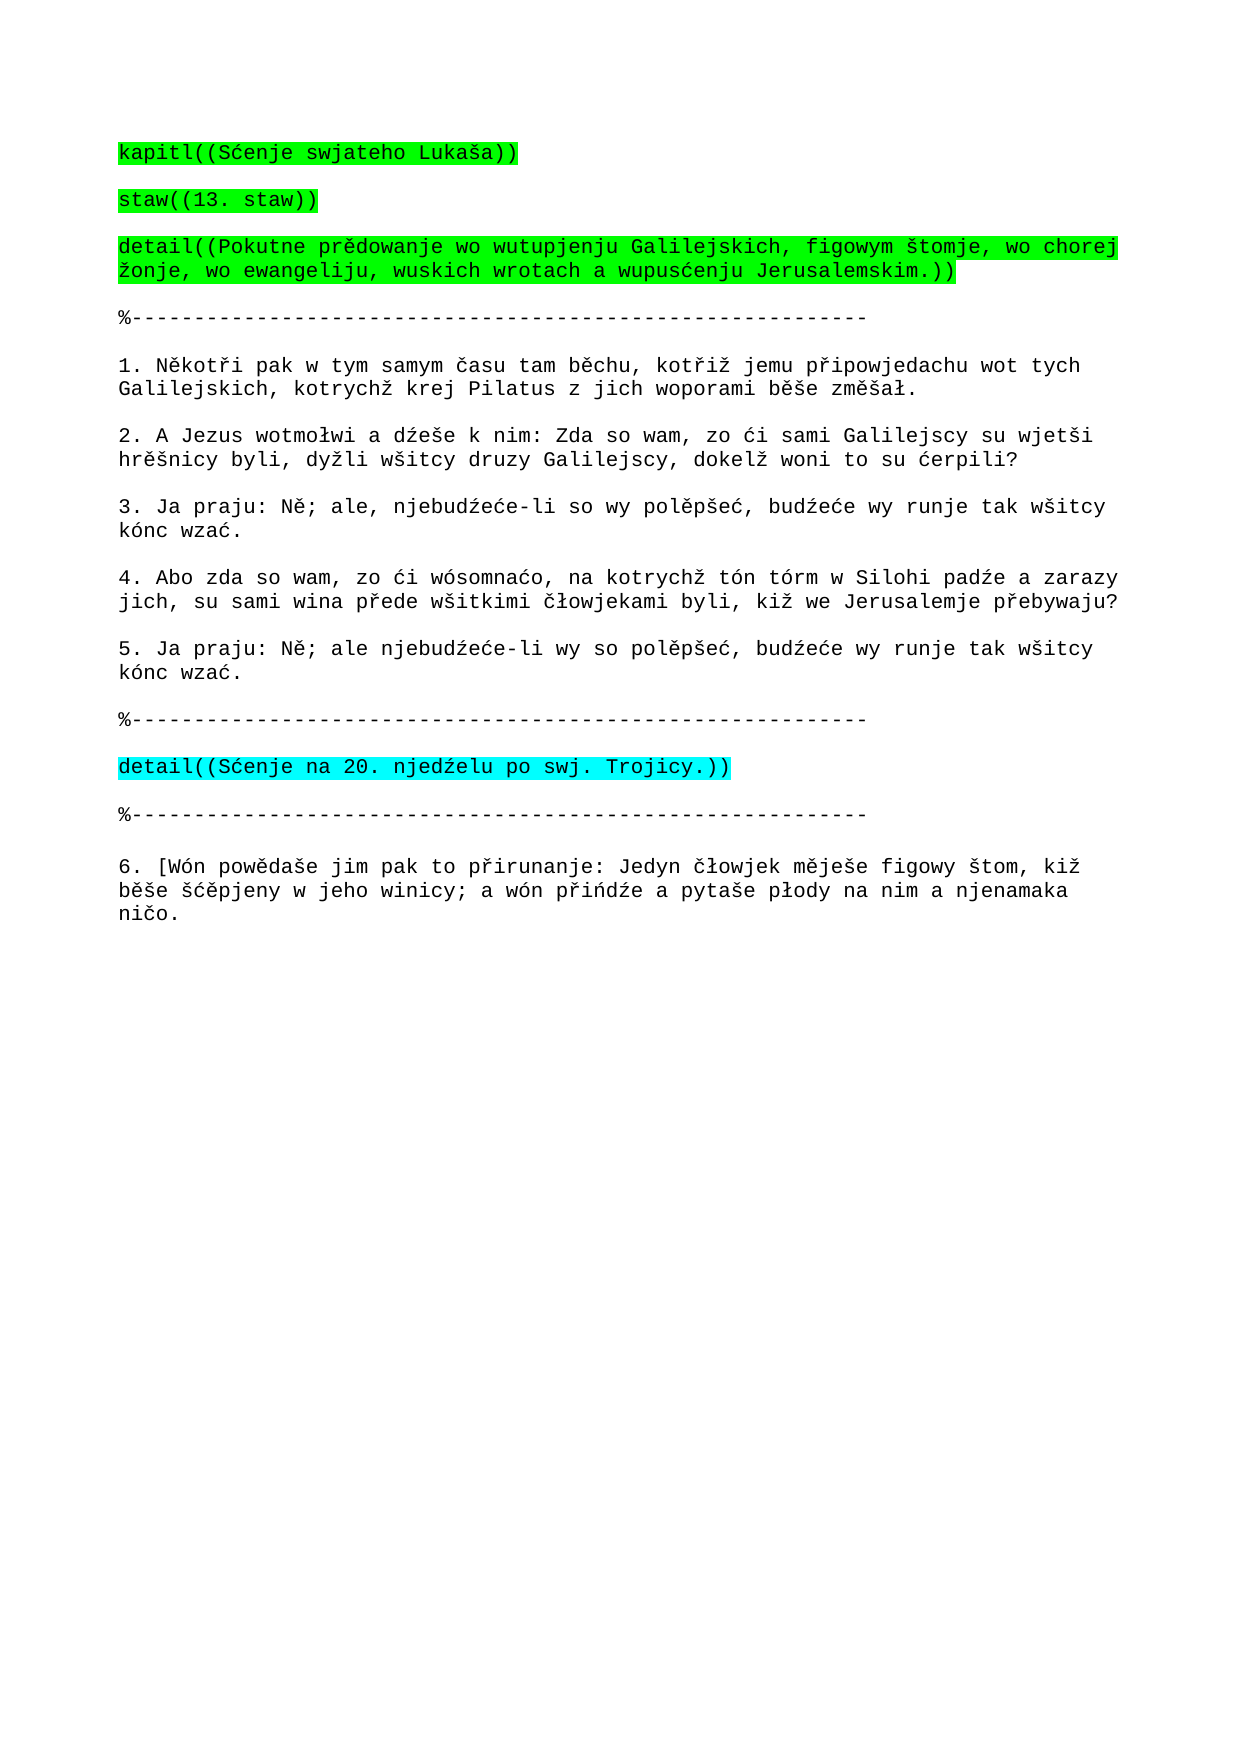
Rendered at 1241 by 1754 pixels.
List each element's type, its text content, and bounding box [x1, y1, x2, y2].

text 2. A Jezus wotmołwi a dźeše k nim: Zda so wam, zo ći sami Galilejscy su wjetši hrěšnicy byli, dyžli wšitcy druzy Galilejscy, dokelž woni to su ćerpili? [118, 426, 1122, 473]
text 1. Někotři pak w tym samym času tam běchu, kotřiž jemu připowjedachu wot tych Galilejskich, kotrychž krej Pilatus z jich woporami běše změšał. [118, 354, 1122, 402]
text %----------------------------------------------------------- [118, 804, 1122, 827]
text 3. Ja praju: Ně; ale, njebudźeće-li so wy polěpšeć, budźeće wy runje tak wšitcy kónc wzać. [118, 496, 1122, 544]
text 4. Abo zda so wam, zo ći wósomnaćo, na kotrychž tón tórm w Silohi padźe a zarazy jich, su sami wina přede wšitkimi čłowjekami byli, kiž we Jerusalemje přebywaju? [118, 567, 1122, 615]
text detail((Pokutne prědowanje wo wutupjenju Galilejskich, figowym štomje, wo chorej žonje, wo ewangeliju, wuskich wrotach a wupusćenju Jerusalemskim.)) [118, 236, 1122, 284]
text detail((Sćenje na 20. njedźelu po swj. Trojicy.)) [118, 757, 1122, 780]
text kapitl((Sćenje swjateho Lukaša)) [118, 142, 1122, 165]
text 5. Ja praju: Ně; ale njebudźeće-li wy so polěpšeć, budźeće wy runje tak wšitcy kónc wzać. [118, 638, 1122, 686]
text staw((13. staw)) [118, 189, 1122, 213]
text 6. [Wón powědaše jim pak to přirunanje: Jedyn čłowjek měješe figowy štom, kiž běše šćěpjeny w jeho winicy; a wón přińdźe a pytaše płody na nim a njenamaka ničo. [118, 851, 1122, 927]
text %----------------------------------------------------------- [118, 709, 1122, 733]
text %----------------------------------------------------------- [118, 307, 1122, 331]
